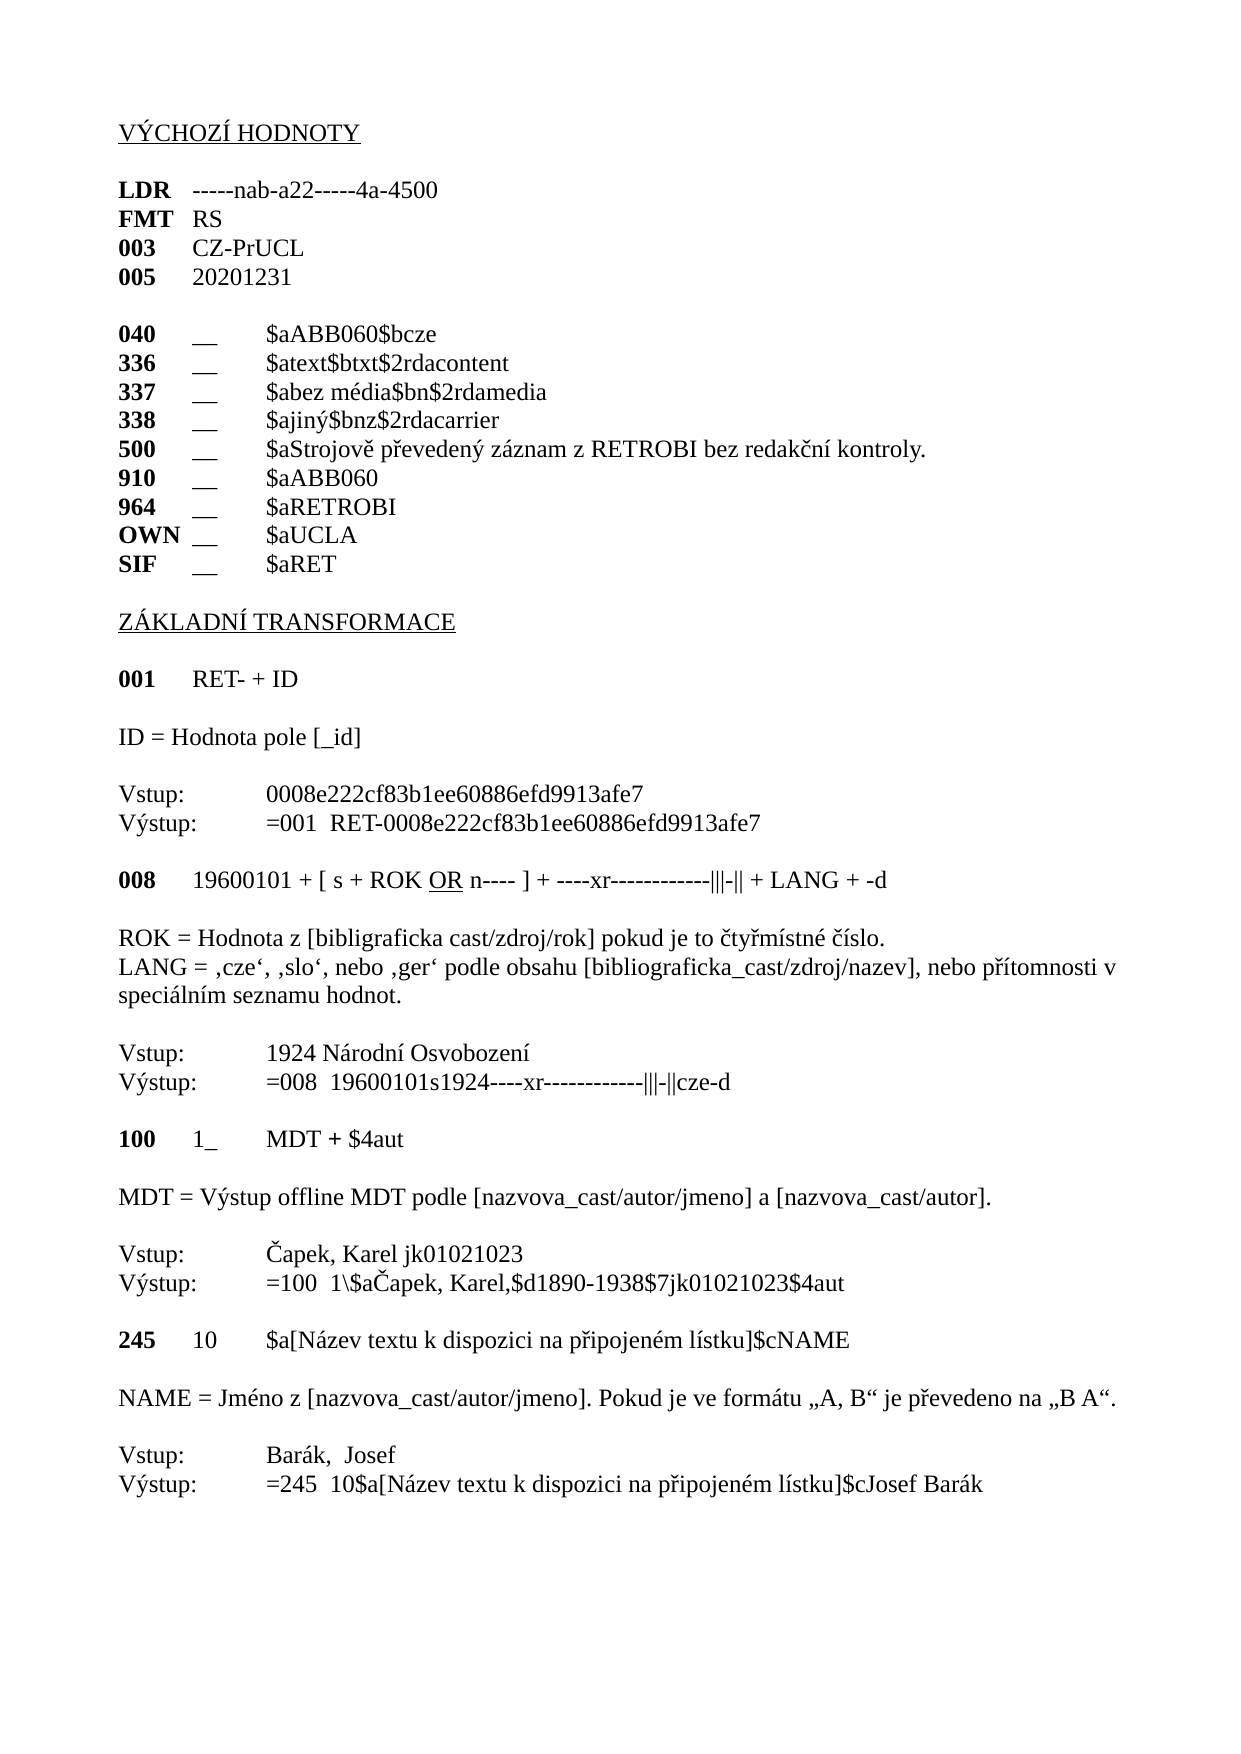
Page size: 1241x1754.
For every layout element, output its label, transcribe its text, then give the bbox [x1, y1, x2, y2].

text 100 1_ MDT + $4aut [118, 1124, 1122, 1153]
text 008 19600101 + [ s + ROK OR n---- ] + ----xr------------|||-|| + LANG + -d [118, 866, 1122, 894]
text 338 __ $ajiný$bnz$2rdacarrier [118, 406, 1122, 434]
text VÝCHOZÍ HODNOTY [118, 118, 1122, 147]
text Výstup: =001 RET-0008e222cf83b1ee60886efd9913afe7 [118, 808, 1122, 837]
text 964 __ $aRETROBI [118, 492, 1122, 521]
text 337 __ $abez média$bn$2rdamedia [118, 377, 1122, 406]
text NAME = Jméno z [nazvova_cast/autor/jmeno]. Pokud je ve formátu „A, B“ je převedeno na „B A“. [118, 1383, 1122, 1412]
text 040 __ $aABB060$bcze [118, 319, 1122, 348]
text FMT RS [118, 204, 1122, 233]
text Vstup: Čapek, Karel jk01021023 [118, 1239, 1122, 1268]
text Výstup: =100 1\$aČapek, Karel,$d1890-1938$7jk01021023$4aut [118, 1268, 1122, 1297]
text LANG = ‚cze‘, ‚slo‘, nebo ‚ger‘ podle obsahu [bibliograficka_cast/zdroj/nazev], nebo přítomnosti v speciálním seznamu hodnot. [118, 952, 1122, 1009]
text MDT = Výstup offline MDT podle [nazvova_cast/autor/jmeno] a [nazvova_cast/autor]. [118, 1182, 1122, 1211]
text Vstup: 0008e222cf83b1ee60886efd9913afe7 [118, 779, 1122, 808]
text ID = Hodnota pole [_id] [118, 722, 1122, 751]
text LDR -----nab-a22-----4a-4500 [118, 176, 1122, 204]
text Vstup: Barák, Josef [118, 1441, 1122, 1469]
text 245 10 $a[Název textu k dispozici na připojeném lístku]$cNAME [118, 1326, 1122, 1354]
text 005 20201231 [118, 262, 1122, 291]
text Výstup: =008 19600101s1924----xr------------|||-||cze-d [118, 1067, 1122, 1096]
text Vstup: 1924 Národní Osvobození [118, 1038, 1122, 1067]
text ZÁKLADNÍ TRANSFORMACE [118, 607, 1122, 636]
text 336 __ $atext$btxt$2rdacontent [118, 348, 1122, 377]
text OWN __ $aUCLA [118, 521, 1122, 549]
text Výstup: =245 10$a[Název textu k dispozici na připojeném lístku]$cJosef Barák [118, 1469, 1122, 1498]
text SIF __ $aRET [118, 549, 1122, 578]
text ROK = Hodnota z [bibligraficka cast/zdroj/rok] pokud je to čtyřmístné číslo. [118, 923, 1122, 952]
text 003 CZ-PrUCL [118, 233, 1122, 262]
text 500 __ $aStrojově převedený záznam z RETROBI bez redakční kontroly. [118, 434, 1122, 463]
text 001 RET- + ID [118, 664, 1122, 693]
text 910 __ $aABB060 [118, 463, 1122, 492]
